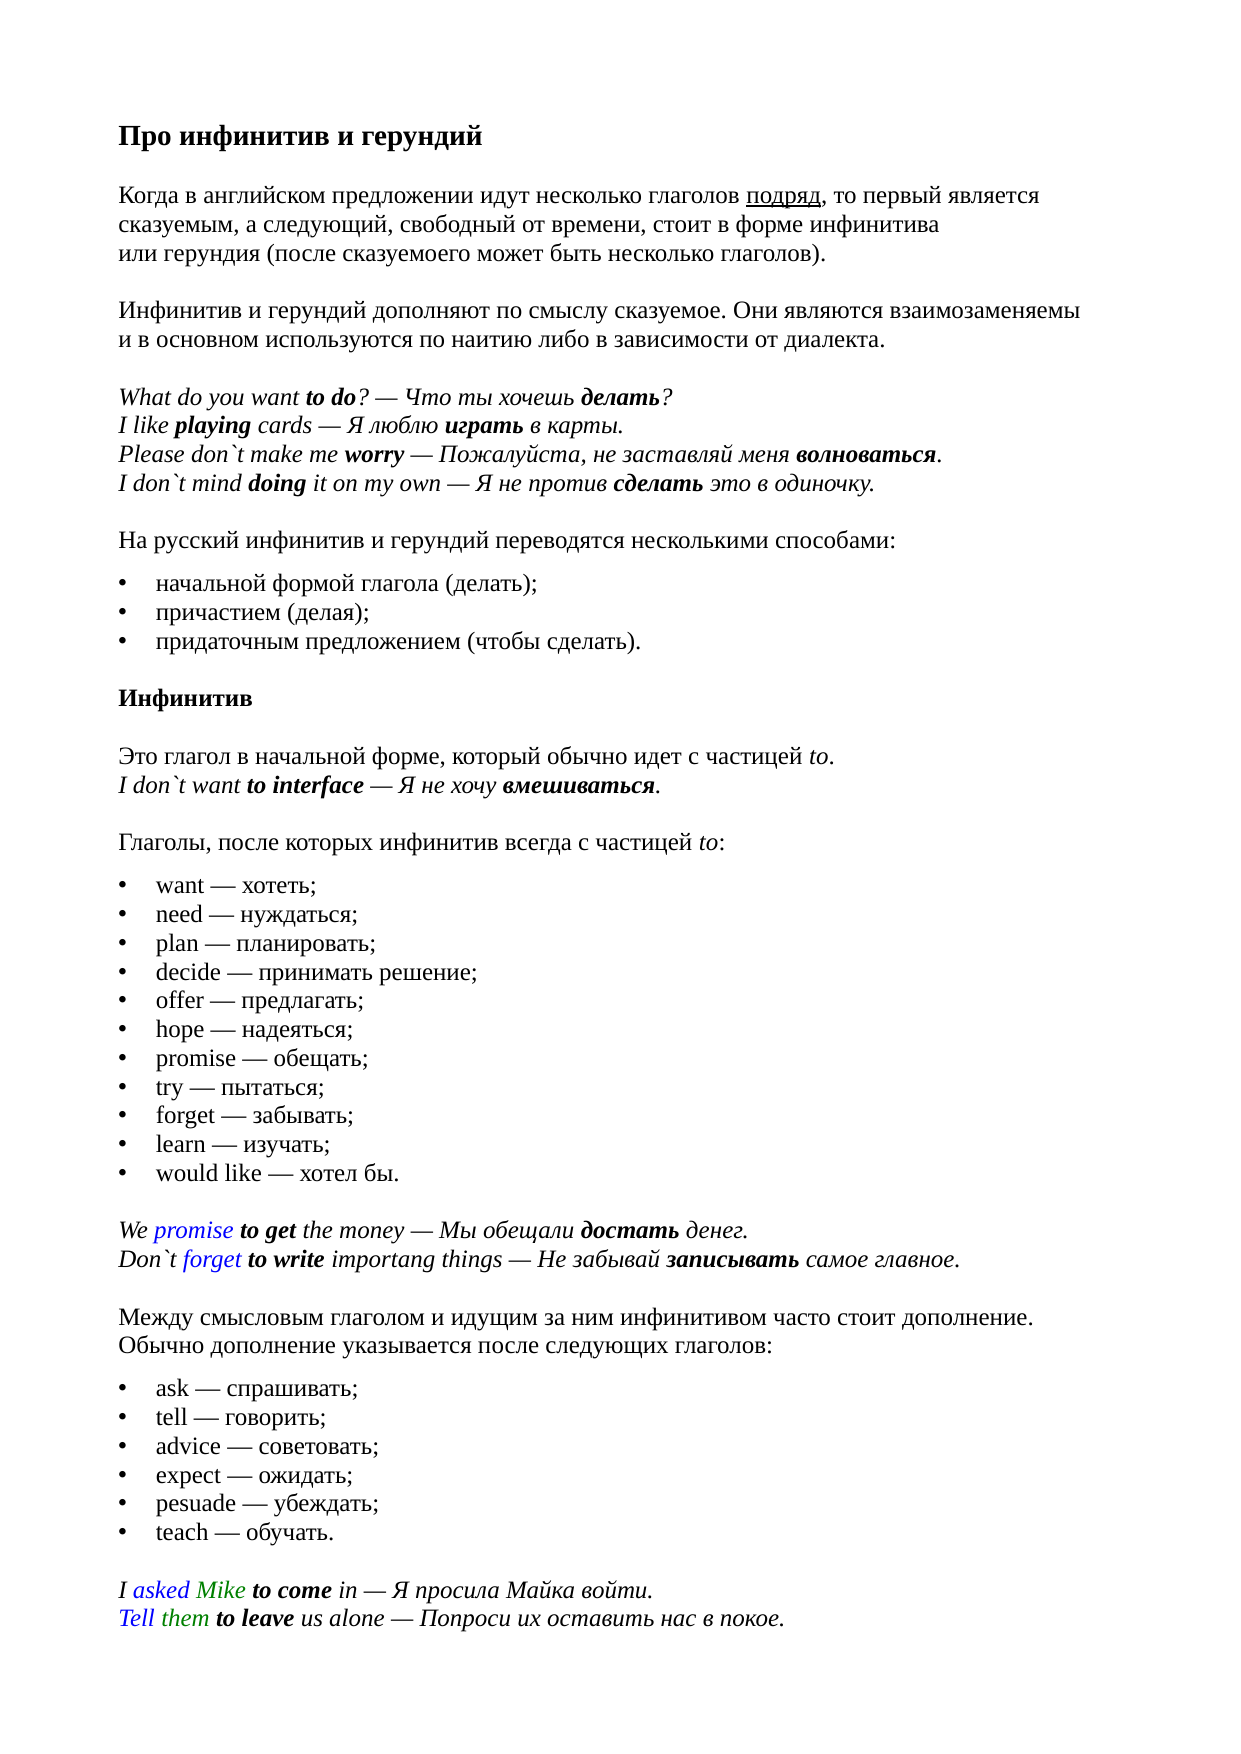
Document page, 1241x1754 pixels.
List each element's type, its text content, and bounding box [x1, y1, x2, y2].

text Глаголы, после которых инфинитив всегда с частицей to: [118, 827, 1122, 856]
list advice — советовать; [118, 1431, 1122, 1460]
text Tell them to leave us alone — Попроси их оставить нас в покое. [118, 1603, 1122, 1632]
list offer — предлагать; [118, 985, 1122, 1014]
list decide — принимать решение; [118, 957, 1122, 985]
text Инфинитив и герундий дополняют по смыслу сказуемое. Они являются взаимозаменяемы [118, 295, 1122, 324]
text I like playing cards — Я люблю играть в карты. [118, 410, 1122, 439]
list причастием (делая); [118, 597, 1122, 626]
list want — хотеть; [118, 870, 1122, 899]
list ask — спрашивать; [118, 1373, 1122, 1402]
text Please don`t make me worry — Пожалуйста, не заставляй меня волноваться. [118, 439, 1122, 468]
text I don`t mind doing it on my own — Я не против сделать это в одиночку. [118, 468, 1122, 497]
list начальной формой глагола (делать); [118, 568, 1122, 597]
text Между смысловым глаголом и идущим за ним инфинитивом часто стоит дополнение. [118, 1302, 1122, 1330]
text Это глагол в начальной форме, который обычно идет с частицей to. [118, 741, 1122, 770]
list learn — изучать; [118, 1129, 1122, 1158]
text Инфинитив [118, 683, 1122, 712]
text Обычно дополнение указывается после следующих глаголов: [118, 1330, 1122, 1359]
list придаточным предложением (чтобы сделать). [118, 626, 1122, 655]
list promise — обещать; [118, 1043, 1122, 1072]
list tell — говорить; [118, 1402, 1122, 1431]
list would like — хотел бы. [118, 1158, 1122, 1187]
text I asked Mike to come in — Я просила Майка войти. [118, 1575, 1122, 1603]
list plan — планировать; [118, 928, 1122, 957]
text и в основном используются по наитию либо в зависимости от диалекта. [118, 324, 1122, 353]
list teach — обучать. [118, 1517, 1122, 1546]
list pesuade — убеждать; [118, 1488, 1122, 1517]
list try — пытаться; [118, 1072, 1122, 1100]
list expect — ожидать; [118, 1460, 1122, 1488]
list forget — забывать; [118, 1100, 1122, 1129]
text What do you want to do? — Что ты хочешь делать? [118, 382, 1122, 410]
text We promise to get the money — Мы обещали достать денег. [118, 1215, 1122, 1244]
text Когда в английском предложении идут несколько глаголов подряд, то первый является сказуемым, а следующий, свободный от времени, стоит в форме инфинитива [118, 180, 1122, 238]
text Про инфинитив и герундий [118, 118, 1122, 152]
text или герундия (после сказуемоего может быть несколько глаголов). [118, 238, 1122, 267]
list need — нуждаться; [118, 899, 1122, 928]
text I don`t want to interface — Я не хочу вмешиваться. [118, 770, 1122, 798]
text Don`t forget to write importang things — Не забывай записывать самое главное. [118, 1244, 1122, 1273]
text На русский инфинитив и герундий переводятся несколькими способами: [118, 525, 1122, 554]
list hope — надеяться; [118, 1014, 1122, 1043]
